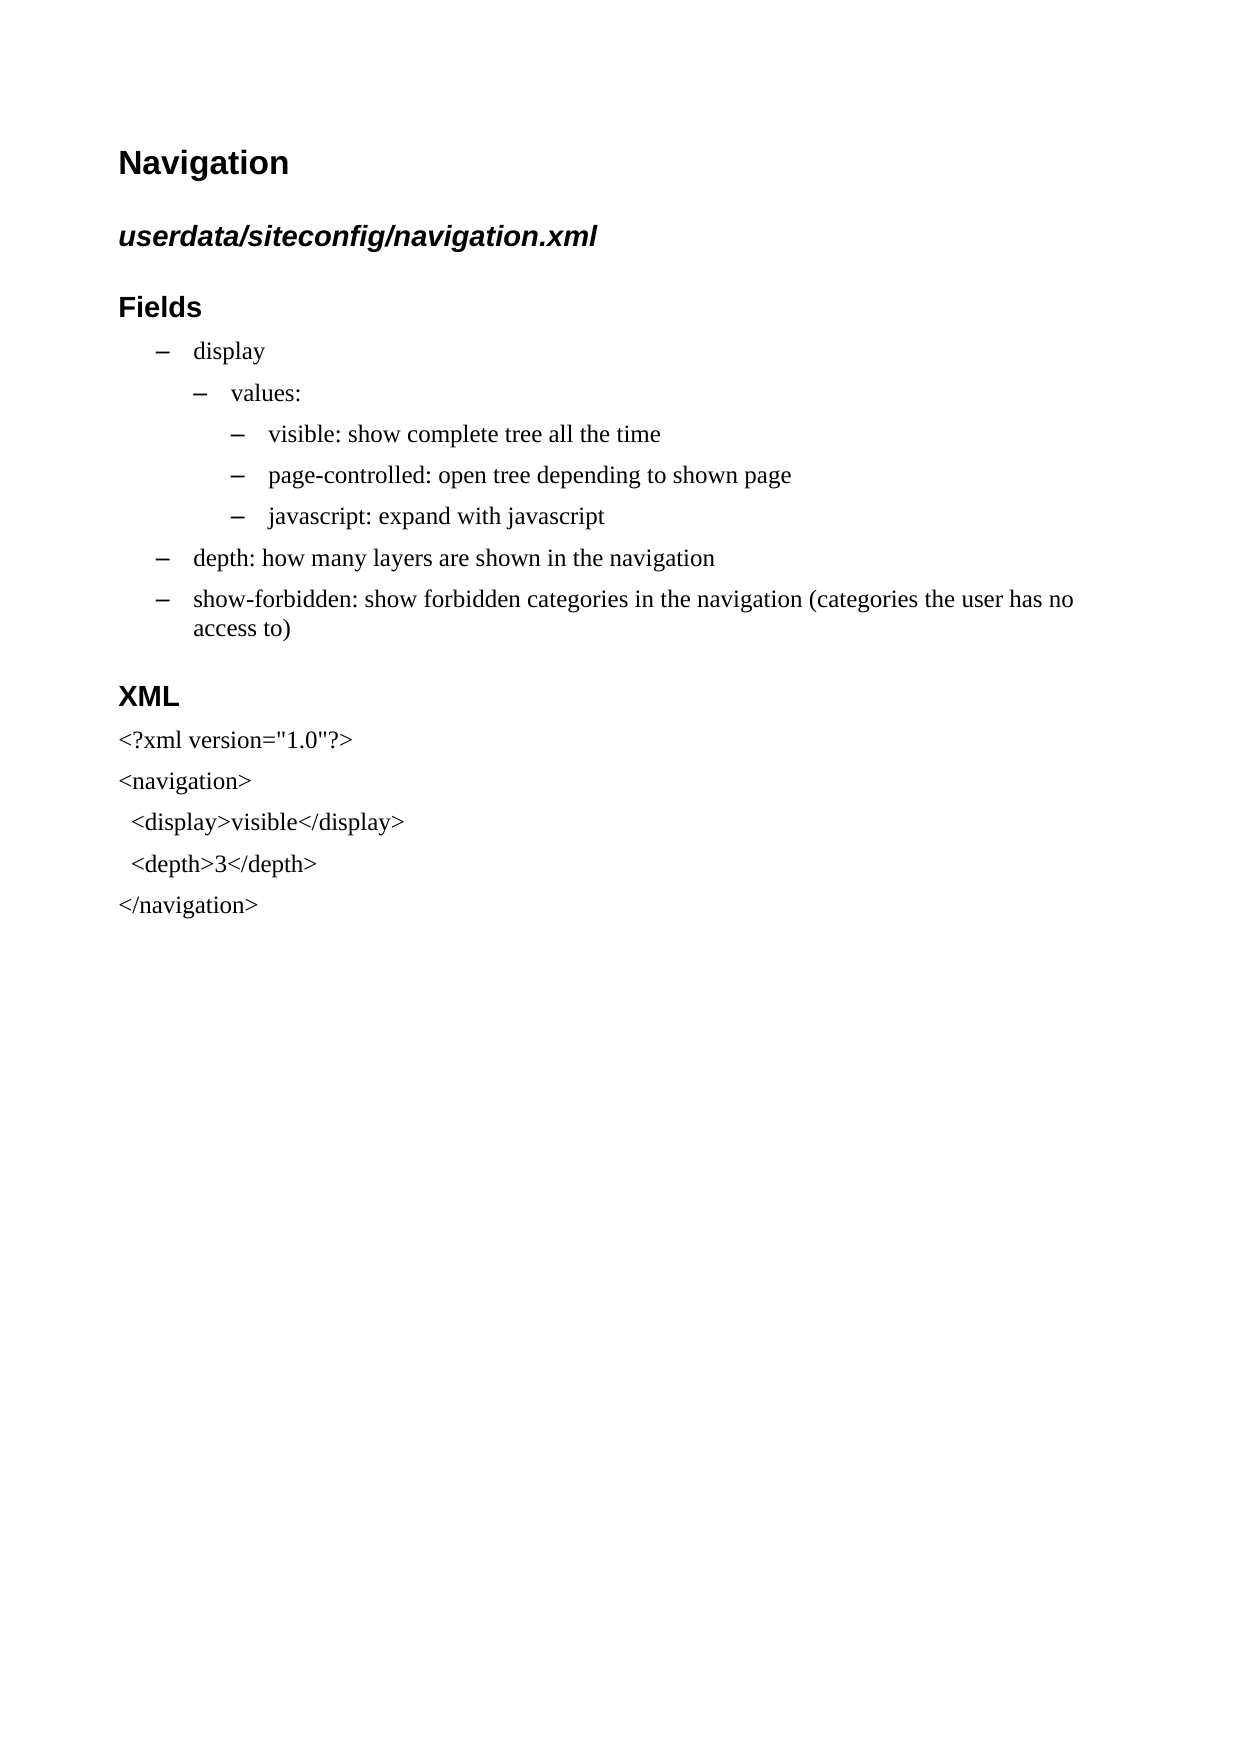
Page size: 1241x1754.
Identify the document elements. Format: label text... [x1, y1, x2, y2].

list show-forbidden: show forbidden categories in the navigation (categories the user has no access to) [156, 584, 1122, 641]
text <?xml version="1.0"?> [118, 725, 1122, 754]
subtitle Fields [118, 290, 1122, 324]
subtitle Navigation [118, 143, 1122, 182]
list javascript: expand with javascript [231, 501, 1122, 530]
list values: [193, 378, 1122, 406]
list visible: show complete tree all the time [231, 419, 1122, 448]
list page-controlled: open tree depending to shown page [231, 460, 1122, 489]
text <display>visible</display> [118, 807, 1122, 836]
subtitle XML [118, 679, 1122, 712]
list display [156, 336, 1122, 365]
text <depth>3</depth> [118, 849, 1122, 877]
subtitle userdata/siteconfig/navigation.xml [118, 219, 1122, 253]
list depth: how many layers are shown in the navigation [156, 543, 1122, 571]
text <navigation> [118, 766, 1122, 795]
text </navigation> [118, 890, 1122, 919]
